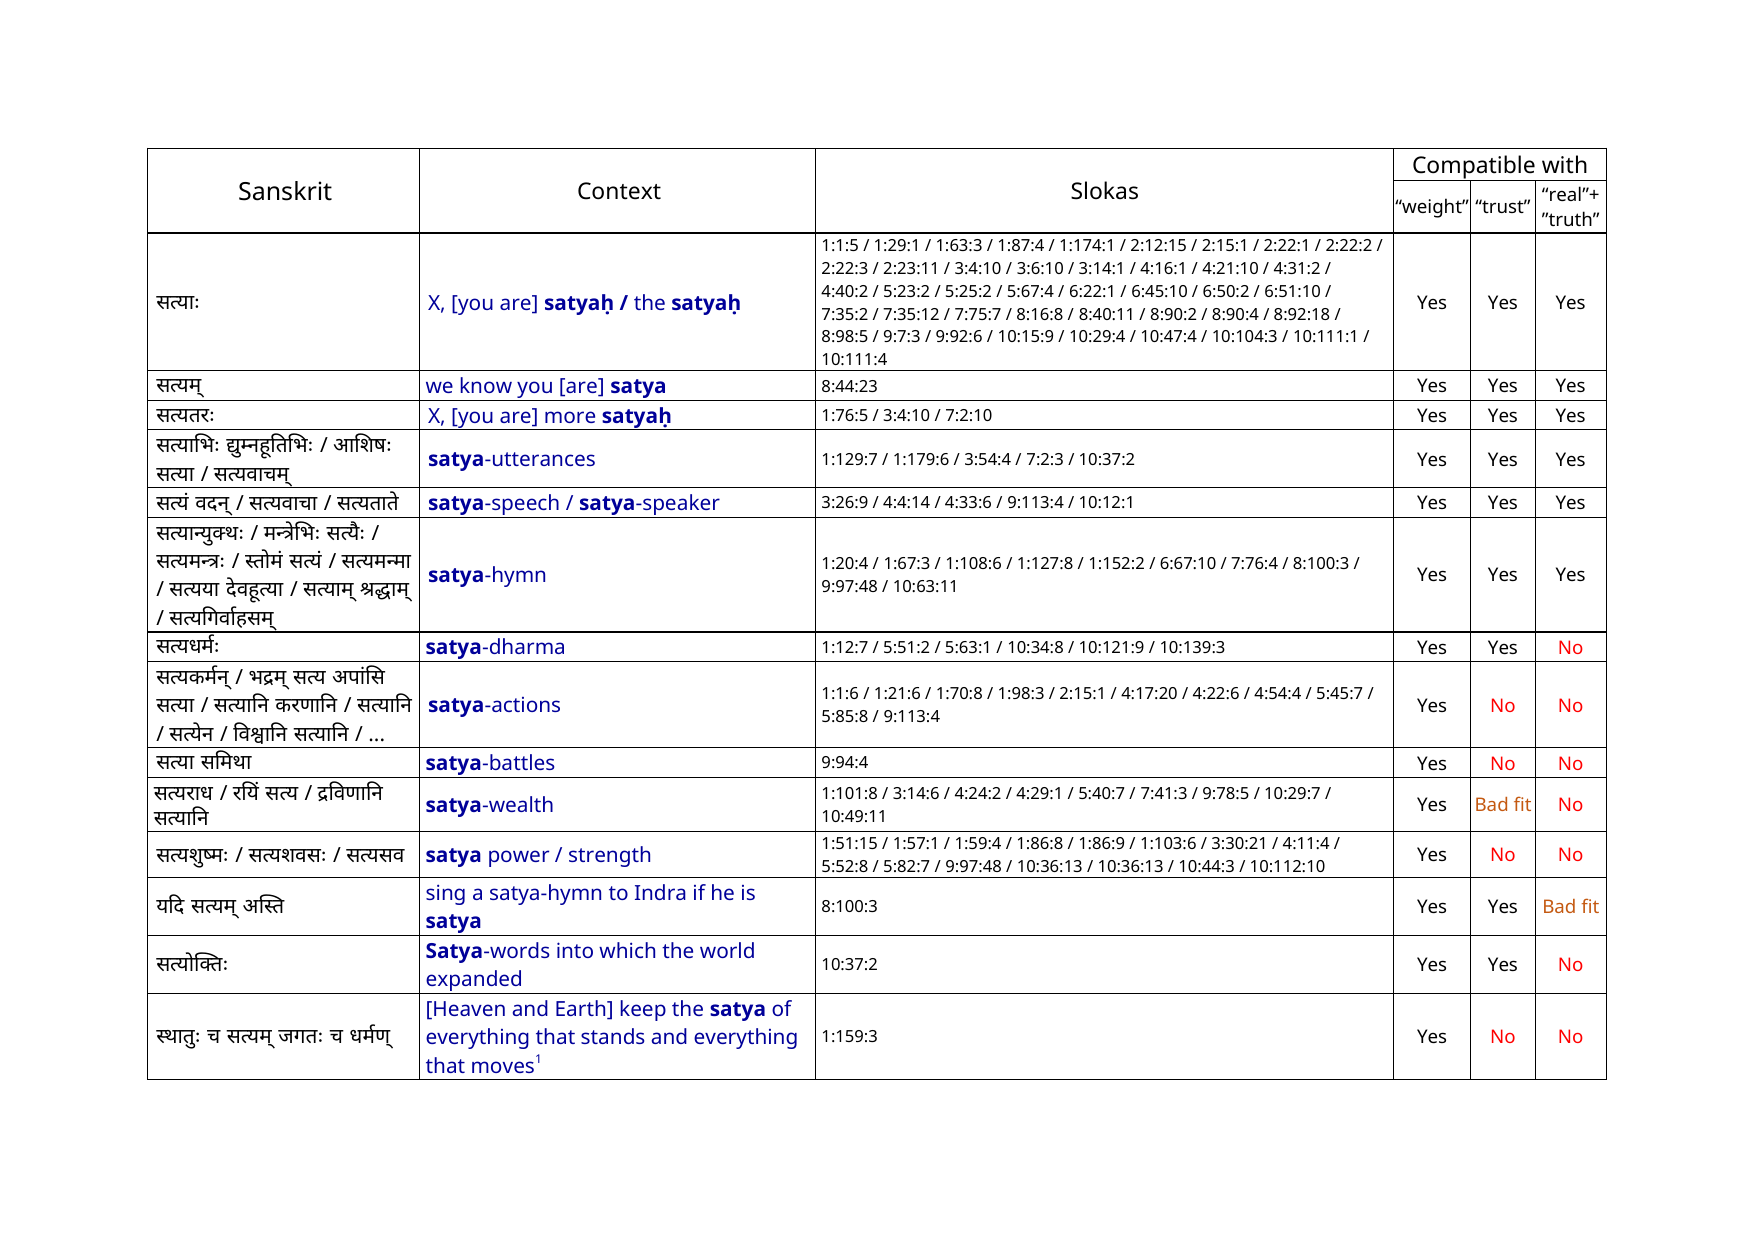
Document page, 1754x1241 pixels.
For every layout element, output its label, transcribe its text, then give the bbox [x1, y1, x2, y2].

table_cell सत्यराध / रयिं सत्य / द्रविणानि सत्यानि [148, 778, 419, 831]
table_cell Yes [1536, 401, 1606, 429]
table_cell sing a satya-hymn to Indra if he is satya [420, 878, 815, 935]
table_header Yes [1394, 234, 1470, 370]
table_cell Yes [1471, 878, 1535, 935]
table_cell Yes [1536, 430, 1606, 487]
table_cell No [1471, 662, 1535, 747]
table_cell Yes [1394, 662, 1470, 747]
table_cell Yes [1471, 488, 1535, 517]
table_cell 1:1:6 / 1:21:6 / 1:70:8 / 1:98:3 / 2:15:1 / 4:17:20 / 4:22:6 / 4:54:4 / 5:45:7 / 5:85:8 / 9:113:4 [816, 662, 1393, 747]
table_header Yes [1536, 234, 1606, 370]
table_cell satya-actions [420, 662, 815, 747]
table_cell Yes [1394, 518, 1470, 631]
table_cell Yes [1394, 778, 1470, 831]
table_cell Yes [1471, 633, 1535, 661]
table_header सत्याः [148, 234, 419, 370]
table_cell No [1536, 662, 1606, 747]
table_cell सत्यं वदन् / सत्यवाचा / सत्यताते [148, 488, 419, 517]
table_cell Yes [1471, 936, 1535, 993]
table_cell 1:129:7 / 1:179:6 / 3:54:4 / 7:2:3 / 10:37:2 [816, 430, 1393, 487]
table_cell सत्यान्युक्थः / मन्त्रेभिः सत्यैः / सत्यमन्त्रः / स्तोमं सत्यं / सत्यमन्मा / सत्यया देवहूत्या / सत्याम् श्रद्धाम् / सत्यगिर्वाहसम् [148, 518, 419, 631]
table_cell 8:44:23 [816, 371, 1393, 400]
table_cell satya-hymn [420, 518, 815, 631]
table_cell Yes [1471, 371, 1535, 400]
table_cell satya-battles [420, 748, 815, 777]
table_cell Yes [1394, 936, 1470, 993]
table_cell Satya-words into which the world expanded [420, 936, 815, 993]
table_cell satya-utterances [420, 430, 815, 487]
table_cell 10:37:2 [816, 936, 1393, 993]
table_cell 1:159:3 [816, 994, 1393, 1079]
table_cell सत्यधर्मः [148, 633, 419, 661]
table_cell 1:76:5 / 3:4:10 / 7:2:10 [816, 401, 1393, 429]
table_cell Yes [1471, 401, 1535, 429]
table_cell यदि सत्यम् अस्ति [148, 878, 419, 935]
table_cell No [1536, 832, 1606, 877]
table_cell 8:100:3 [816, 878, 1393, 935]
table_cell Bad fit [1471, 778, 1535, 831]
table_cell सत्याभिः द्युम्नहूतिभिः / आशिषः सत्या / सत्यवाचम् [148, 430, 419, 487]
table_cell Yes [1394, 488, 1470, 517]
table_cell we know you [are] satya [420, 371, 815, 400]
table_cell Bad fit [1536, 878, 1606, 935]
table_cell 1:20:4 / 1:67:3 / 1:108:6 / 1:127:8 / 1:152:2 / 6:67:10 / 7:76:4 / 8:100:3 / 9:97:48 / 10:63:11 [816, 518, 1393, 631]
table_header X, [you are] satyaḥ / the satyaḥ [420, 234, 815, 370]
table_cell स्थातुः च सत्यम् जगतः च धर्मण् [148, 994, 419, 1079]
table_cell No [1471, 994, 1535, 1079]
table_cell No [1536, 633, 1606, 661]
table_cell No [1471, 748, 1535, 777]
table_cell सत्यशुष्मः / सत्यशवसः / सत्यसव [148, 832, 419, 877]
table_cell 9:94:4 [816, 748, 1393, 777]
table_cell Yes [1394, 832, 1470, 877]
table_cell Yes [1394, 748, 1470, 777]
table_cell No [1536, 748, 1606, 777]
table_cell X, [you are] more satyaḥ [420, 401, 815, 429]
table_cell Yes [1394, 878, 1470, 935]
table_cell 1:12:7 / 5:51:2 / 5:63:1 / 10:34:8 / 10:121:9 / 10:139:3 [816, 633, 1393, 661]
table_cell Yes [1394, 633, 1470, 661]
table_cell Yes [1394, 994, 1470, 1079]
table_cell 1:101:8 / 3:14:6 / 4:24:2 / 4:29:1 / 5:40:7 / 7:41:3 / 9:78:5 / 10:29:7 / 10:49:11 [816, 778, 1393, 831]
table_cell Yes [1394, 371, 1470, 400]
table_cell Yes [1536, 518, 1606, 631]
table_cell No [1471, 832, 1535, 877]
table_cell satya-wealth [420, 778, 815, 831]
table_header 1:1:5 / 1:29:1 / 1:63:3 / 1:87:4 / 1:174:1 / 2:12:15 / 2:15:1 / 2:22:1 / 2:22:2 / 2:22:3 / 2:23:11 / 3:4:10 / 3:6:10 / 3:14:1 / 4:16:1 / 4:21:10 / 4:31:2 / 4:40:2 / 5:23:2 / 5:25:2 / 5:67:4 / 6:22:1 / 6:45:10 / 6:50:2 / 6:51:10 / 7:35:2 / 7:35:12 / 7:75:7 / 8:16:8 / 8:40:11 / 8:90:2 / 8:90:4 / 8:92:18 / 8:98:5 / 9:7:3 / 9:92:6 / 10:15:9 / 10:29:4 / 10:47:4 / 10:104:3 / 10:111:1 / 10:111:4 [816, 234, 1393, 370]
table_cell No [1536, 936, 1606, 993]
table_cell Yes [1536, 371, 1606, 400]
table_cell Yes [1471, 518, 1535, 631]
table_cell सत्यम् [148, 371, 419, 400]
table_cell No [1536, 778, 1606, 831]
table_cell satya-dharma [420, 633, 815, 661]
table_cell सत्योक्तिः [148, 936, 419, 993]
table_header Yes [1471, 234, 1535, 370]
table_cell Yes [1394, 401, 1470, 429]
table_cell Yes [1536, 488, 1606, 517]
table_cell Yes [1394, 430, 1470, 487]
table_cell सत्या समिथा [148, 748, 419, 777]
table_cell [Heaven and Earth] keep the satya of everything that stands and everything that moves [420, 994, 815, 1079]
table_cell satya-speech / satya-speaker [420, 488, 815, 517]
table_cell Yes [1471, 430, 1535, 487]
table_cell 3:26:9 / 4:4:14 / 4:33:6 / 9:113:4 / 10:12:1 [816, 488, 1393, 517]
table_cell 1:51:15 / 1:57:1 / 1:59:4 / 1:86:8 / 1:86:9 / 1:103:6 / 3:30:21 / 4:11:4 / 5:52:8 / 5:82:7 / 9:97:48 / 10:36:13 / 10:36:13 / 10:44:3 / 10:112:10 [816, 832, 1393, 877]
table_cell सत्यकर्मन् / भद्रम् सत्य अपांसि सत्या / सत्यानि करणानि / सत्यानि / सत्येन / विश्वानि सत्यानि / ... [148, 662, 419, 747]
table_cell सत्यतरः [148, 401, 419, 429]
table_cell No [1536, 994, 1606, 1079]
table_cell satya power / strength [420, 832, 815, 877]
